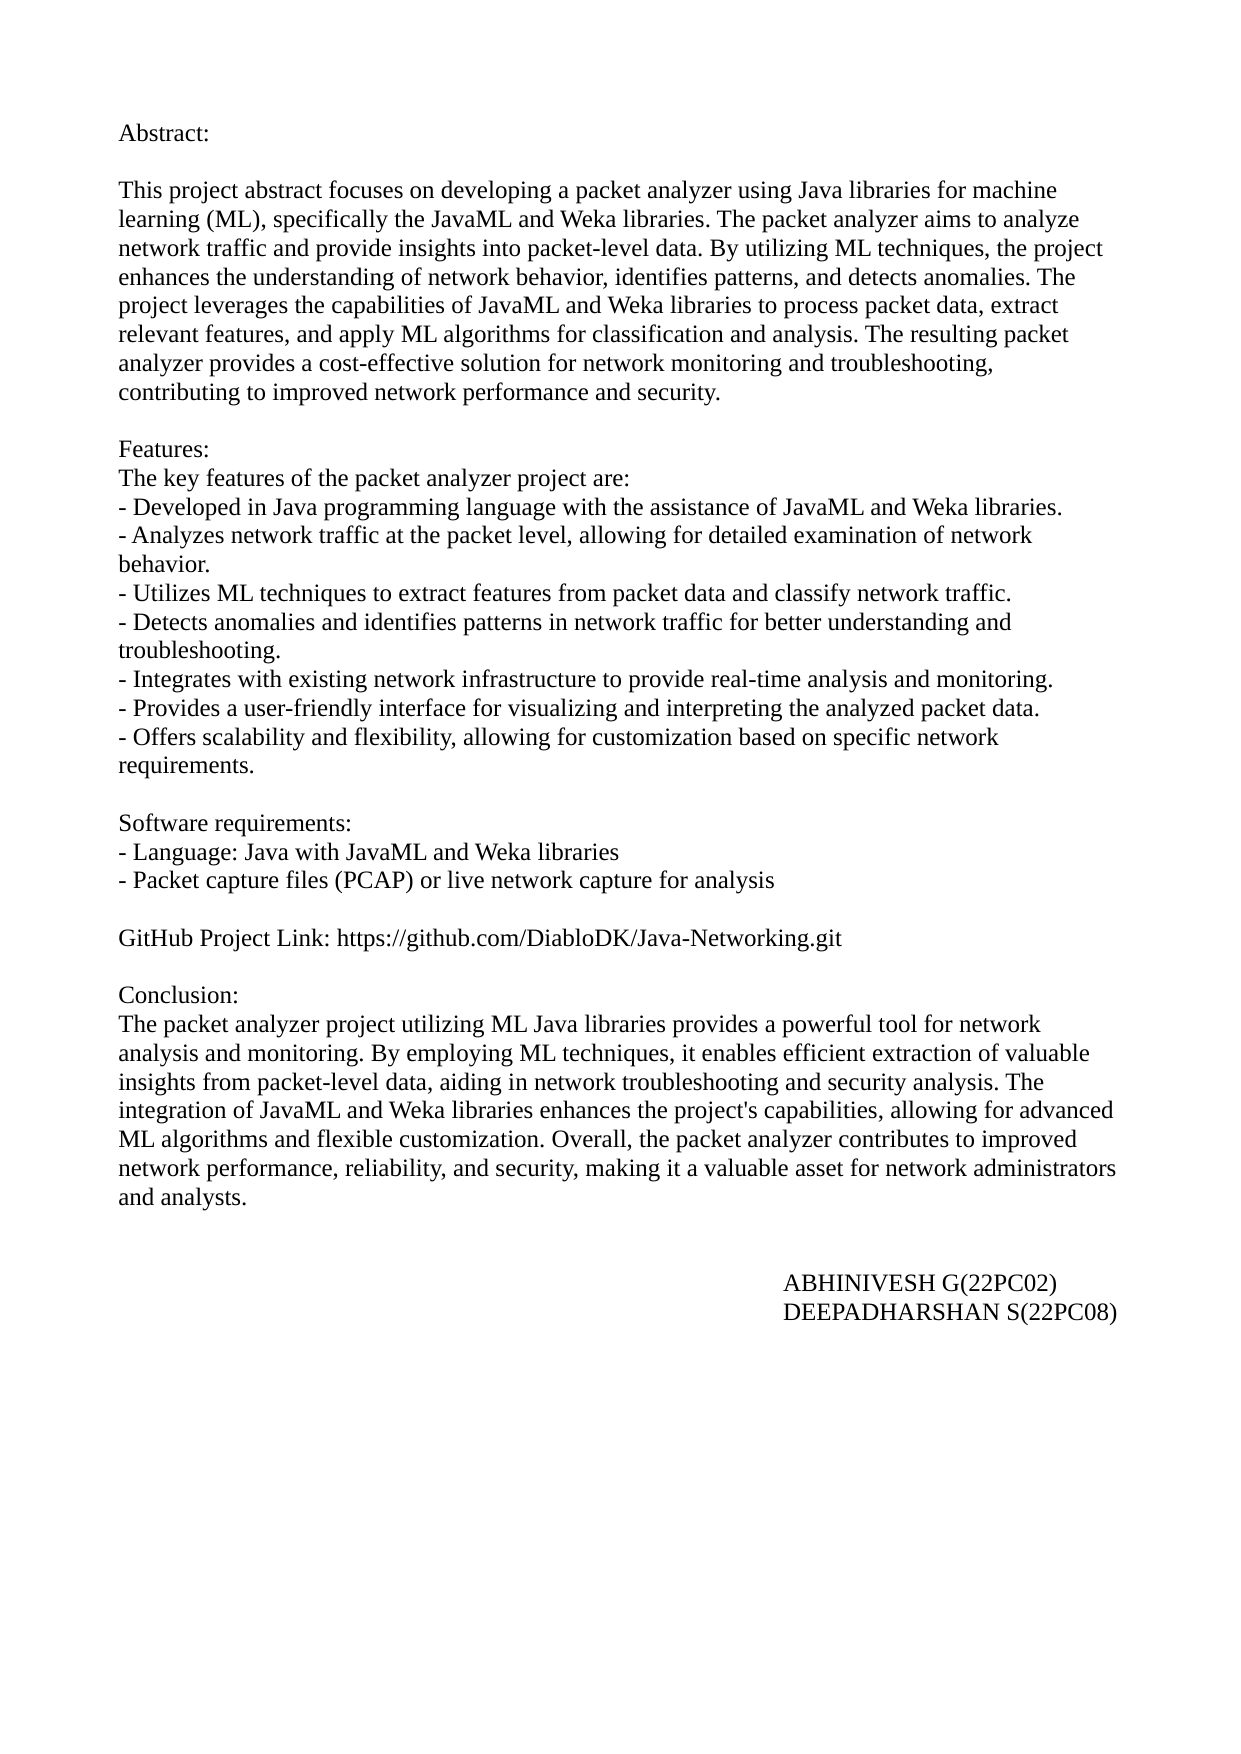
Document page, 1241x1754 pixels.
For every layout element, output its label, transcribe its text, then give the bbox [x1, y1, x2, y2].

text Abstract: [118, 118, 1122, 147]
text - Language: Java with JavaML and Weka libraries [118, 837, 1122, 866]
text - Integrates with existing network infrastructure to provide real-time analysis and monitoring. [118, 664, 1122, 693]
text DEEPADHARSHAN S(22PC08) [118, 1297, 1122, 1326]
text The key features of the packet analyzer project are: [118, 463, 1122, 492]
text Software requirements: [118, 808, 1122, 837]
text Features: [118, 434, 1122, 463]
text This project abstract focuses on developing a packet analyzer using Java libraries for machine learning (ML), specifically the JavaML and Weka libraries. The packet analyzer aims to analyze network traffic and provide insights into packet-level data. By utilizing ML techniques, the project enhances the understanding of network behavior, identifies patterns, and detects anomalies. The project leverages the capabilities of JavaML and Weka libraries to process packet data, extract relevant features, and apply ML algorithms for classification and analysis. The resulting packet analyzer provides a cost-effective solution for network monitoring and troubleshooting, contributing to improved network performance and security. [118, 176, 1122, 406]
text - Analyzes network traffic at the packet level, allowing for detailed examination of network behavior. [118, 521, 1122, 578]
text - Offers scalability and flexibility, allowing for customization based on specific network requirements. [118, 722, 1122, 779]
text - Utilizes ML techniques to extract features from packet data and classify network traffic. [118, 578, 1122, 607]
text GitHub Project Link: https://github.com/DiabloDK/Java-Networking.git [118, 923, 1122, 952]
text - Detects anomalies and identifies patterns in network traffic for better understanding and troubleshooting. [118, 607, 1122, 664]
text - Developed in Java programming language with the assistance of JavaML and Weka libraries. [118, 492, 1122, 521]
text Conclusion: [118, 981, 1122, 1009]
text ABHINIVESH G(22PC02) [118, 1239, 1122, 1297]
text The packet analyzer project utilizing ML Java libraries provides a powerful tool for network analysis and monitoring. By employing ML techniques, it enables efficient extraction of valuable insights from packet-level data, aiding in network troubleshooting and security analysis. The integration of JavaML and Weka libraries enhances the project's capabilities, allowing for advanced ML algorithms and flexible customization. Overall, the packet analyzer contributes to improved network performance, reliability, and security, making it a valuable asset for network administrators and analysts. [118, 1009, 1122, 1211]
text - Packet capture files (PCAP) or live network capture for analysis [118, 866, 1122, 894]
text - Provides a user-friendly interface for visualizing and interpreting the analyzed packet data. [118, 693, 1122, 722]
